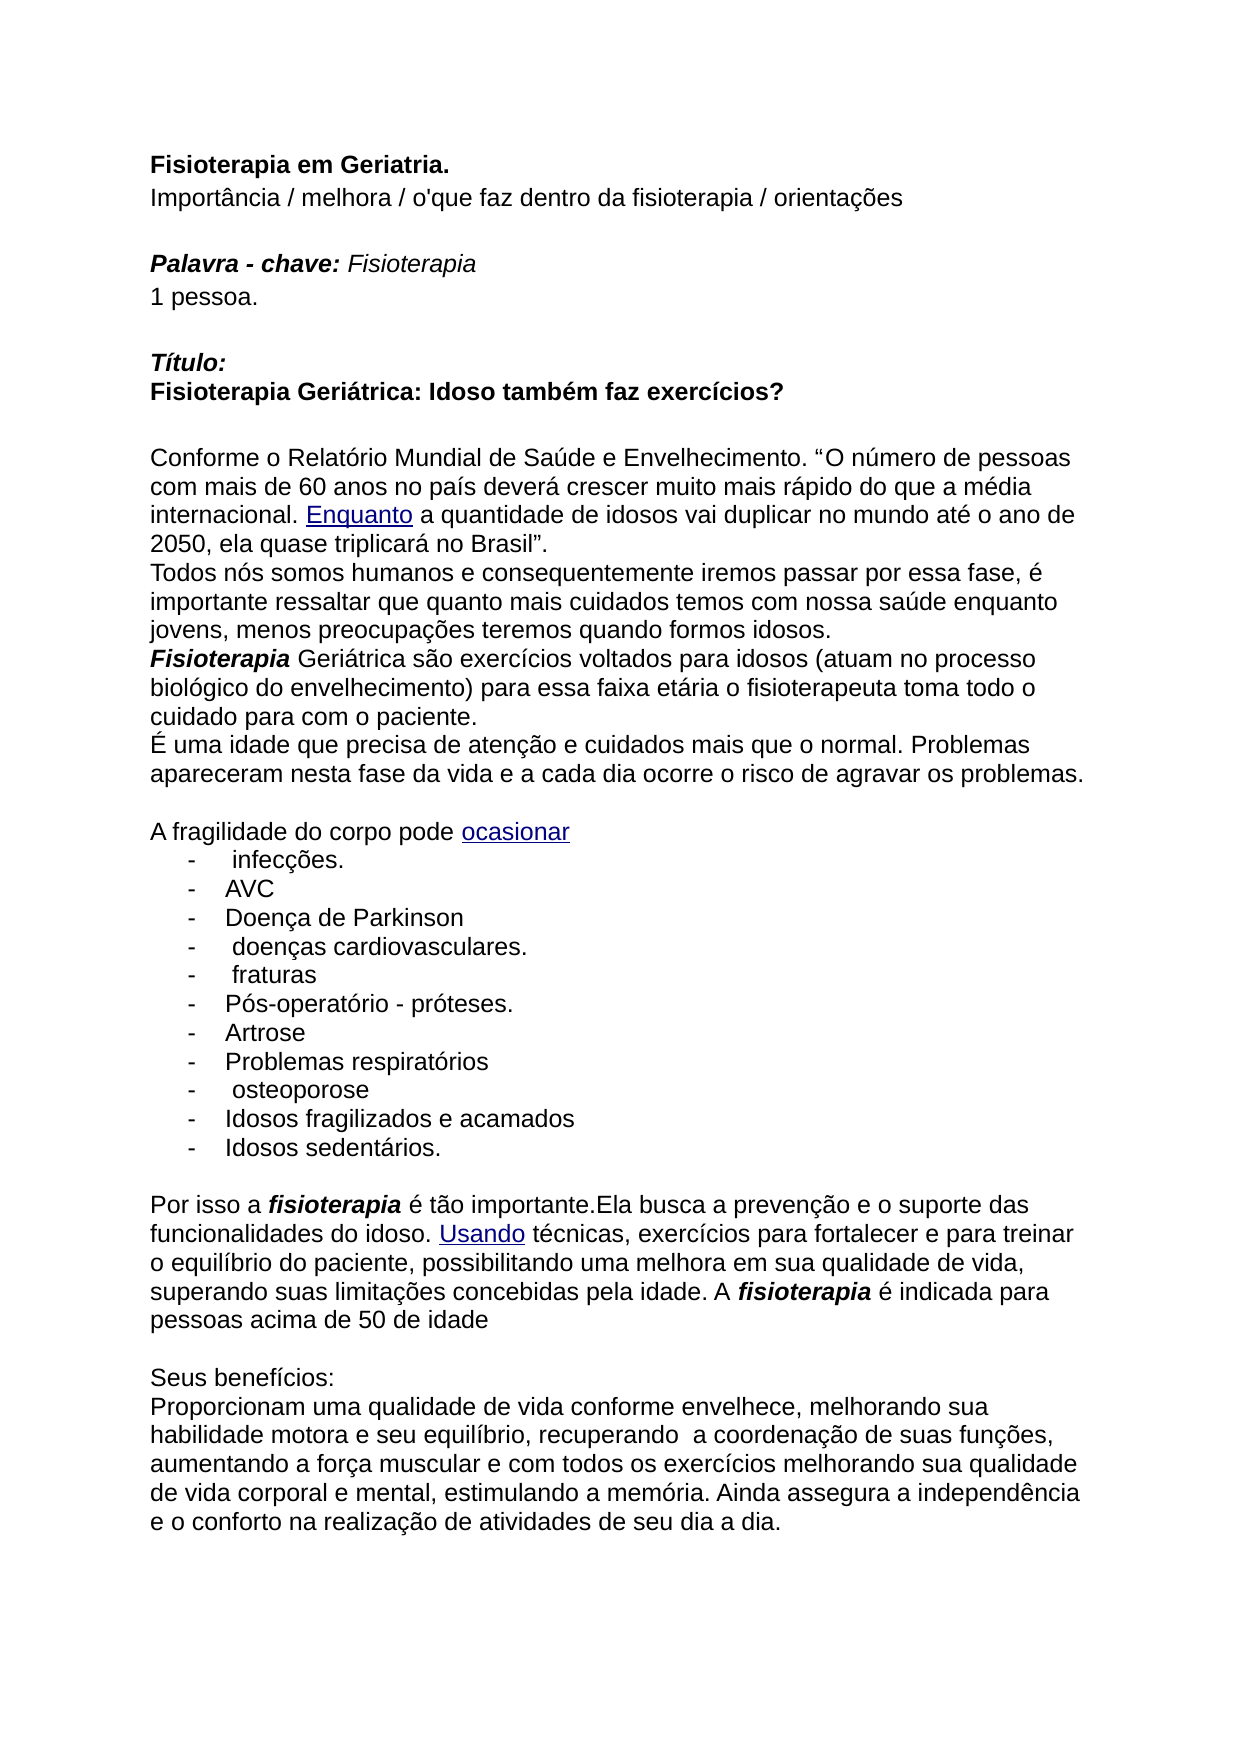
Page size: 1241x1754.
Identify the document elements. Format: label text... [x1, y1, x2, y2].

text Fisioterapia em Geriatria. [150, 150, 1090, 179]
text Conforme o Relatório Mundial de Saúde e Envelhecimento. “ O número de pessoas com mais de 60 anos no país deverá crescer muito mais rápido do que a média internacional. Enquanto a quantidade de idosos vai duplicar no mundo até o ano de 2050, ela quase triplicará no Brasil”. [150, 443, 1090, 558]
text A fragilidade do corpo pode ocasionar [150, 817, 1090, 845]
text Fisioterapia Geriátrica: Idoso também faz exercícios? [150, 377, 1090, 406]
list AVC [187, 874, 1090, 903]
list Artrose [187, 1018, 1090, 1047]
list Problemas respiratórios [187, 1047, 1090, 1075]
list osteoporose [187, 1075, 1090, 1104]
text Fisioterapia Geriátrica são exercícios voltados para idosos (atuam no processo biológico do envelhecimento) para essa faixa etária o fisioterapeuta toma todo o cuidado para com o paciente. [150, 644, 1090, 730]
text Seus benefícios: [150, 1363, 1090, 1392]
text Todos nós somos humanos e consequentemente iremos passar por essa fase, é importante ressaltar que quanto mais cuidados temos com nossa saúde enquanto jovens, menos preocupações teremos quando formos idosos. [150, 558, 1090, 644]
text Proporcionam uma qualidade de vida conforme envelhece, melhorando sua habilidade motora e seu equilíbrio, recuperando a coordenação de suas funções, aumentando a força muscular e com todos os exercícios melhorando sua qualidade de vida corporal e mental, estimulando a memória. Ainda assegura a independência e o conforto na realização de atividades de seu dia a dia. [150, 1392, 1090, 1535]
text É uma idade que precisa de atenção e cuidados mais que o normal. Problemas apareceram nesta fase da vida e a cada dia ocorre o risco de agravar os problemas. [150, 730, 1090, 788]
list Idosos fragilizados e acamados [187, 1104, 1090, 1133]
list Idosos sedentários. [187, 1133, 1090, 1162]
list infecções. [187, 845, 1090, 874]
list Doença de Parkinson [187, 903, 1090, 932]
list doenças cardiovasculares. [187, 932, 1090, 960]
text Por isso a fisioterapia é tão importante.Ela busca a prevenção e o suporte das funcionalidades do idoso. Usando técnicas, exercícios para fortalecer e para treinar o equilíbrio do paciente, possibilitando uma melhora em sua qualidade de vida, superando suas limitações concebidas pela idade. A fisioterapia é indicada para pessoas acima de 50 de idade [150, 1190, 1090, 1334]
text 1 pessoa. [150, 282, 1090, 311]
text Título: [150, 348, 1090, 377]
list Pós-operatório - próteses. [187, 989, 1090, 1018]
list fraturas [187, 960, 1090, 989]
text Importância / melhora / o'que faz dentro da fisioterapia / orientações [150, 183, 1090, 212]
text Palavra - chave: Fisioterapia [150, 249, 1090, 278]
